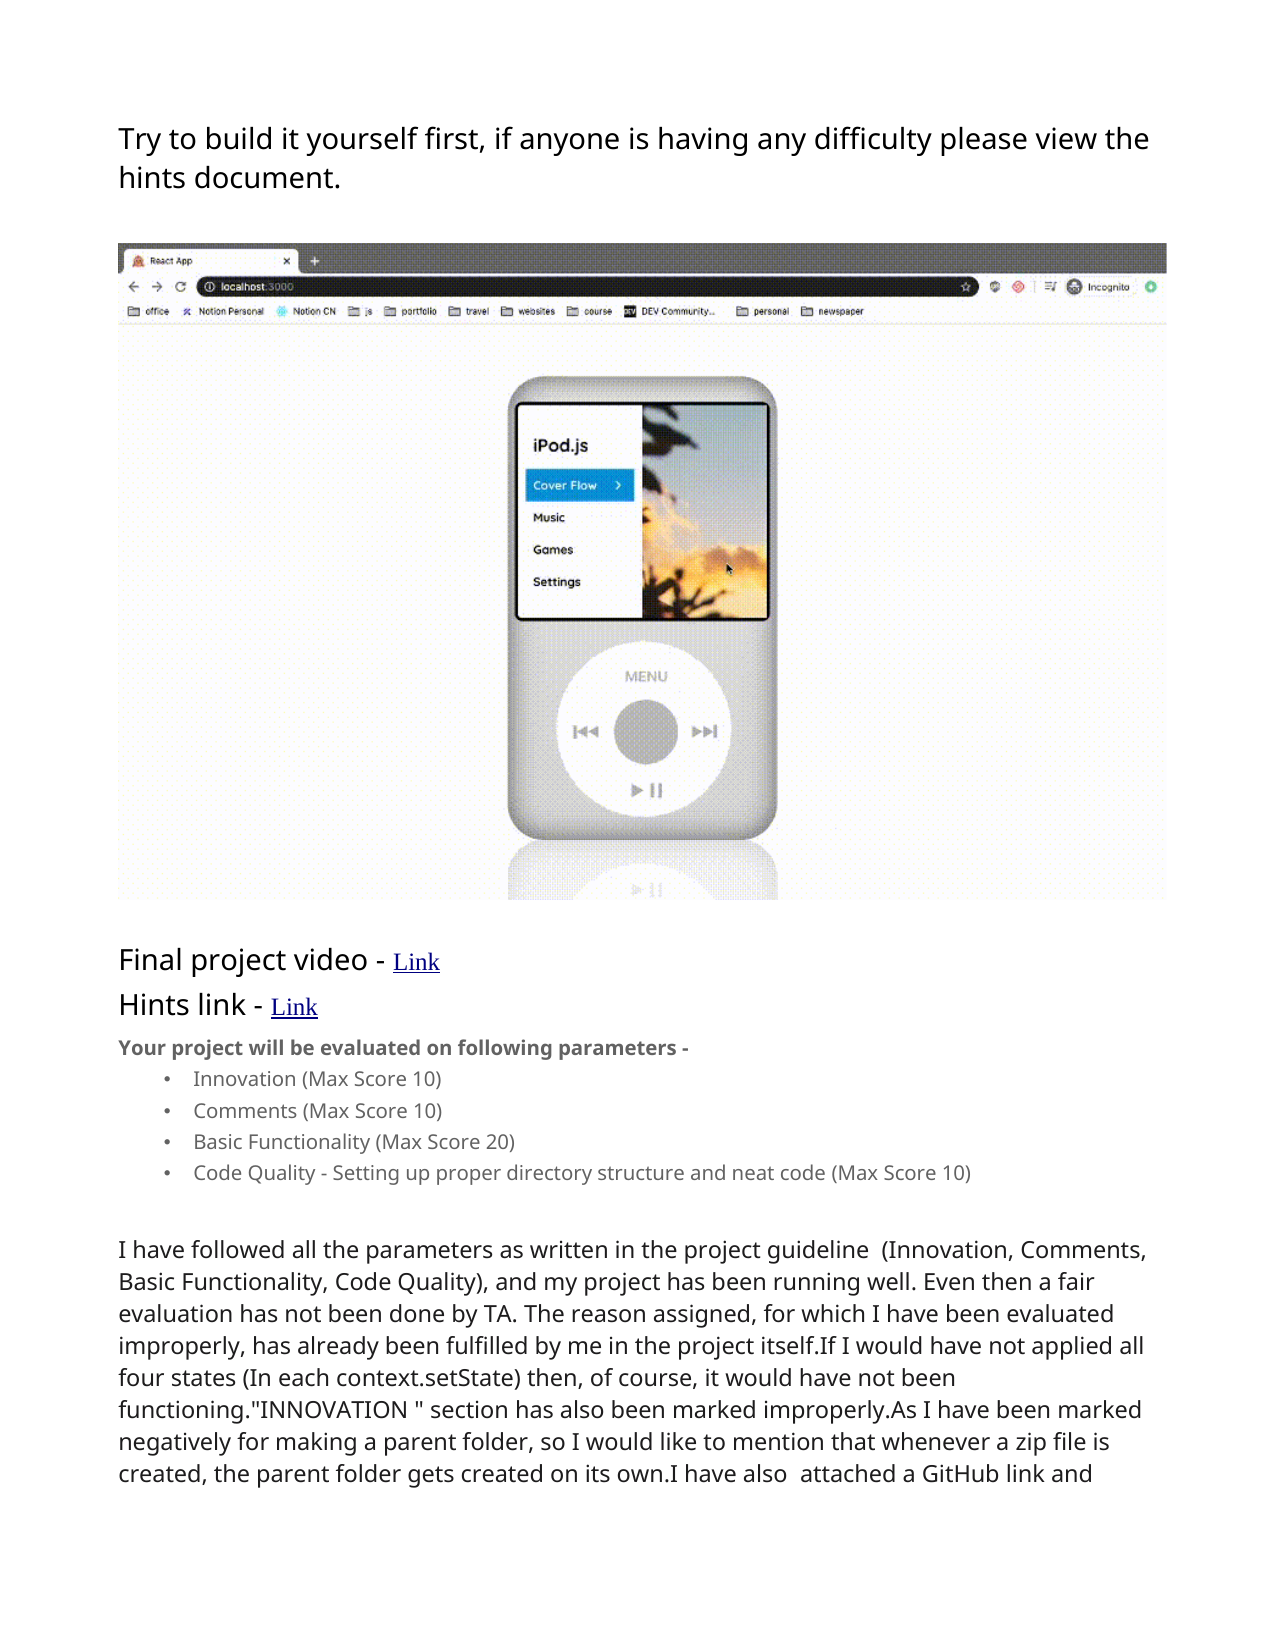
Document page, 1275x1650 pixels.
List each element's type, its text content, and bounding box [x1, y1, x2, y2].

list Comments (Max Score 10) [164, 1093, 1157, 1124]
list Basic Functionality (Max Score 20) [164, 1124, 1157, 1155]
list Code Quality - Setting up proper directory structure and neat code (Max Score 10) [164, 1155, 1157, 1186]
picture [118, 243, 1167, 900]
text Your project will be evaluated on following parameters - [118, 1030, 1157, 1061]
list Innovation (Max Score 10) [164, 1061, 1157, 1093]
text I have followed all the parameters as written in the project guideline (Innovation, Comments, Basic Functionality, Code Quality), and my project has been running well. Even then a fair evaluation has not been done by TA. The reason assigned, for which I have been evaluated improperly, has already been fulfilled by me in the project itself.If I would have not applied all four states (In each context.setState) then, of course, it would have not been functioning."INNOVATION " section has also been marked improperly.As I have been marked negatively for making a parent folder, so I would like to mention that whenever a zip file is created, the parent folder gets created on its own.I have also attached a GitHub link and [118, 1234, 1157, 1489]
subtitle Try to build it yourself first, if anyone is having any difficulty please view the hints document. [118, 118, 1157, 197]
text Final project video - Link Hints link - Link [118, 939, 1157, 1024]
